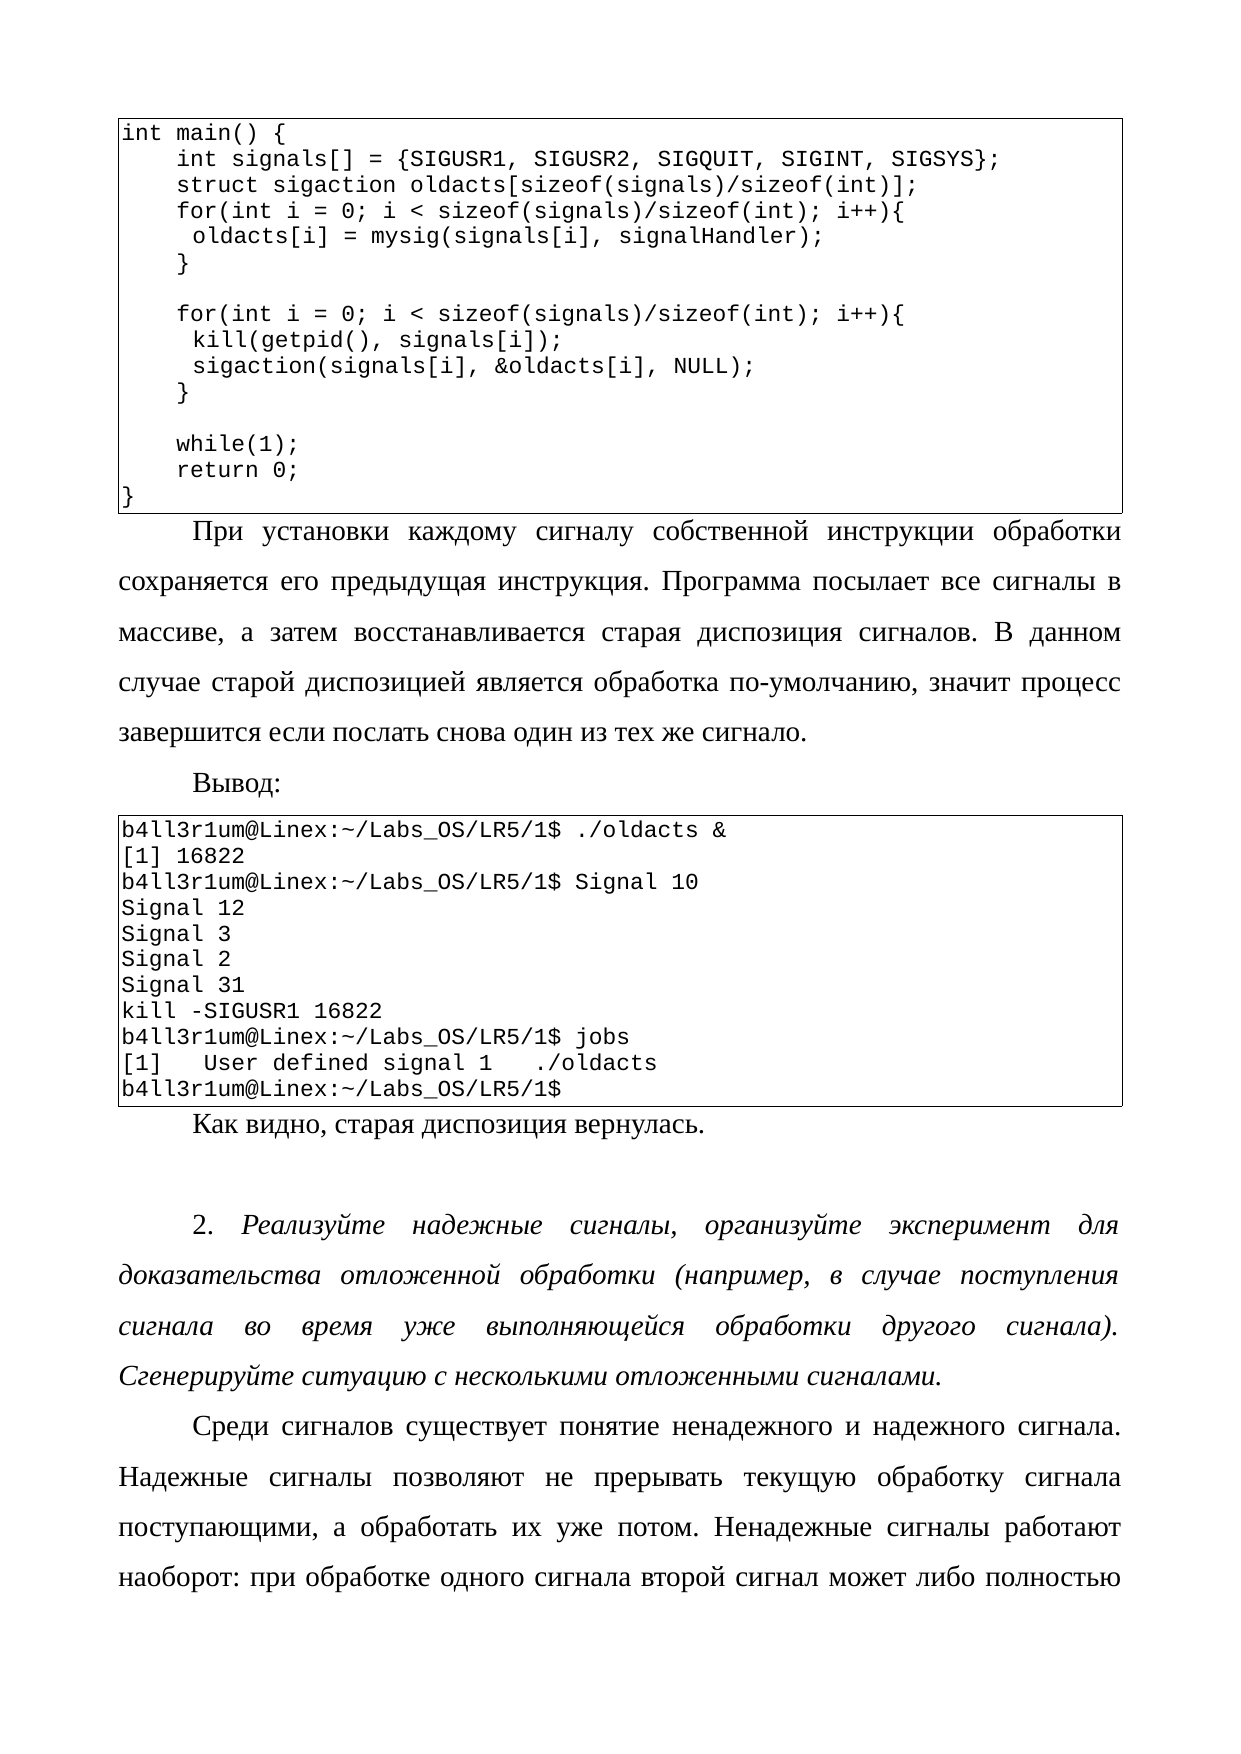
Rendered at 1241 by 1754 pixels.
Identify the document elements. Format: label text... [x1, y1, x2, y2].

text } [119, 248, 1122, 277]
text При установки каждому сигналу собственной инструкции обработки сохраняется его предыдущая инструкция. Программа посылает все сигналы в массиве, а затем восстанавливается старая диспозиция сигналов. В данном случае старой диспозицией является обработка по-умолчанию, значит процесс завершится если послать снова один из тех же сигнало. [118, 514, 1122, 748]
text sigaction(signals[i], &oldacts[i], NULL); [119, 352, 1122, 377]
text while(1); [119, 429, 1122, 455]
text [1] User defined signal 1 ./oldacts [119, 1048, 1122, 1074]
text Среди сигналов существует понятие ненадежного и надежного сигнала. Надежные сигналы позволяют не прерывать текущую обработку сигнала поступающими, а обработать их уже потом. Ненадежные сигналы работают наоборот: при обработке одного сигнала второй сигнал может либо полностью [118, 1408, 1122, 1593]
text kill -SIGUSR1 16822 [119, 997, 1122, 1023]
text return 0; [119, 455, 1122, 481]
text Signal 31 [119, 971, 1122, 997]
text Вывод: [118, 765, 1122, 798]
text for(int i = 0; i < sizeof(signals)/sizeof(int); i++){ [119, 196, 1122, 222]
text int main() { [119, 119, 1122, 144]
text Как видно, старая диспозиция вернулась. [118, 1107, 1122, 1140]
text struct sigaction oldacts[sizeof(signals)/sizeof(int)]; [119, 170, 1122, 196]
text kill(getpid(), signals[i]); [119, 326, 1122, 352]
text Signal 2 [119, 945, 1122, 971]
text oldacts[i] = mysig(signals[i], signalHandler); [119, 222, 1122, 248]
text b4ll3r1um@Linex:~/Labs_OS/LR5/1$ ./oldacts & [119, 816, 1122, 841]
text int signals[] = {SIGUSR1, SIGUSR2, SIGQUIT, SIGINT, SIGSYS}; [119, 144, 1122, 170]
text b4ll3r1um@Linex:~/Labs_OS/LR5/1$ jobs [119, 1023, 1122, 1048]
text 2. Реализуйте надежные сигналы, организуйте эксперимент для доказательства отложенной обработки (например, в случае поступления сигнала во время уже выполняющейся обработки другого сигнала). Сгенерируйте ситуацию с несколькими отложенными сигналами. [118, 1207, 1122, 1392]
text b4ll3r1um@Linex:~/Labs_OS/LR5/1$ Signal 10 [119, 867, 1122, 893]
text for(int i = 0; i < sizeof(signals)/sizeof(int); i++){ [119, 300, 1122, 326]
text b4ll3r1um@Linex:~/Labs_OS/LR5/1$ [119, 1074, 1122, 1106]
text Signal 3 [119, 919, 1122, 945]
text Signal 12 [119, 893, 1122, 919]
text [1] 16822 [119, 841, 1122, 867]
text } [119, 377, 1122, 406]
text } [119, 481, 1122, 513]
